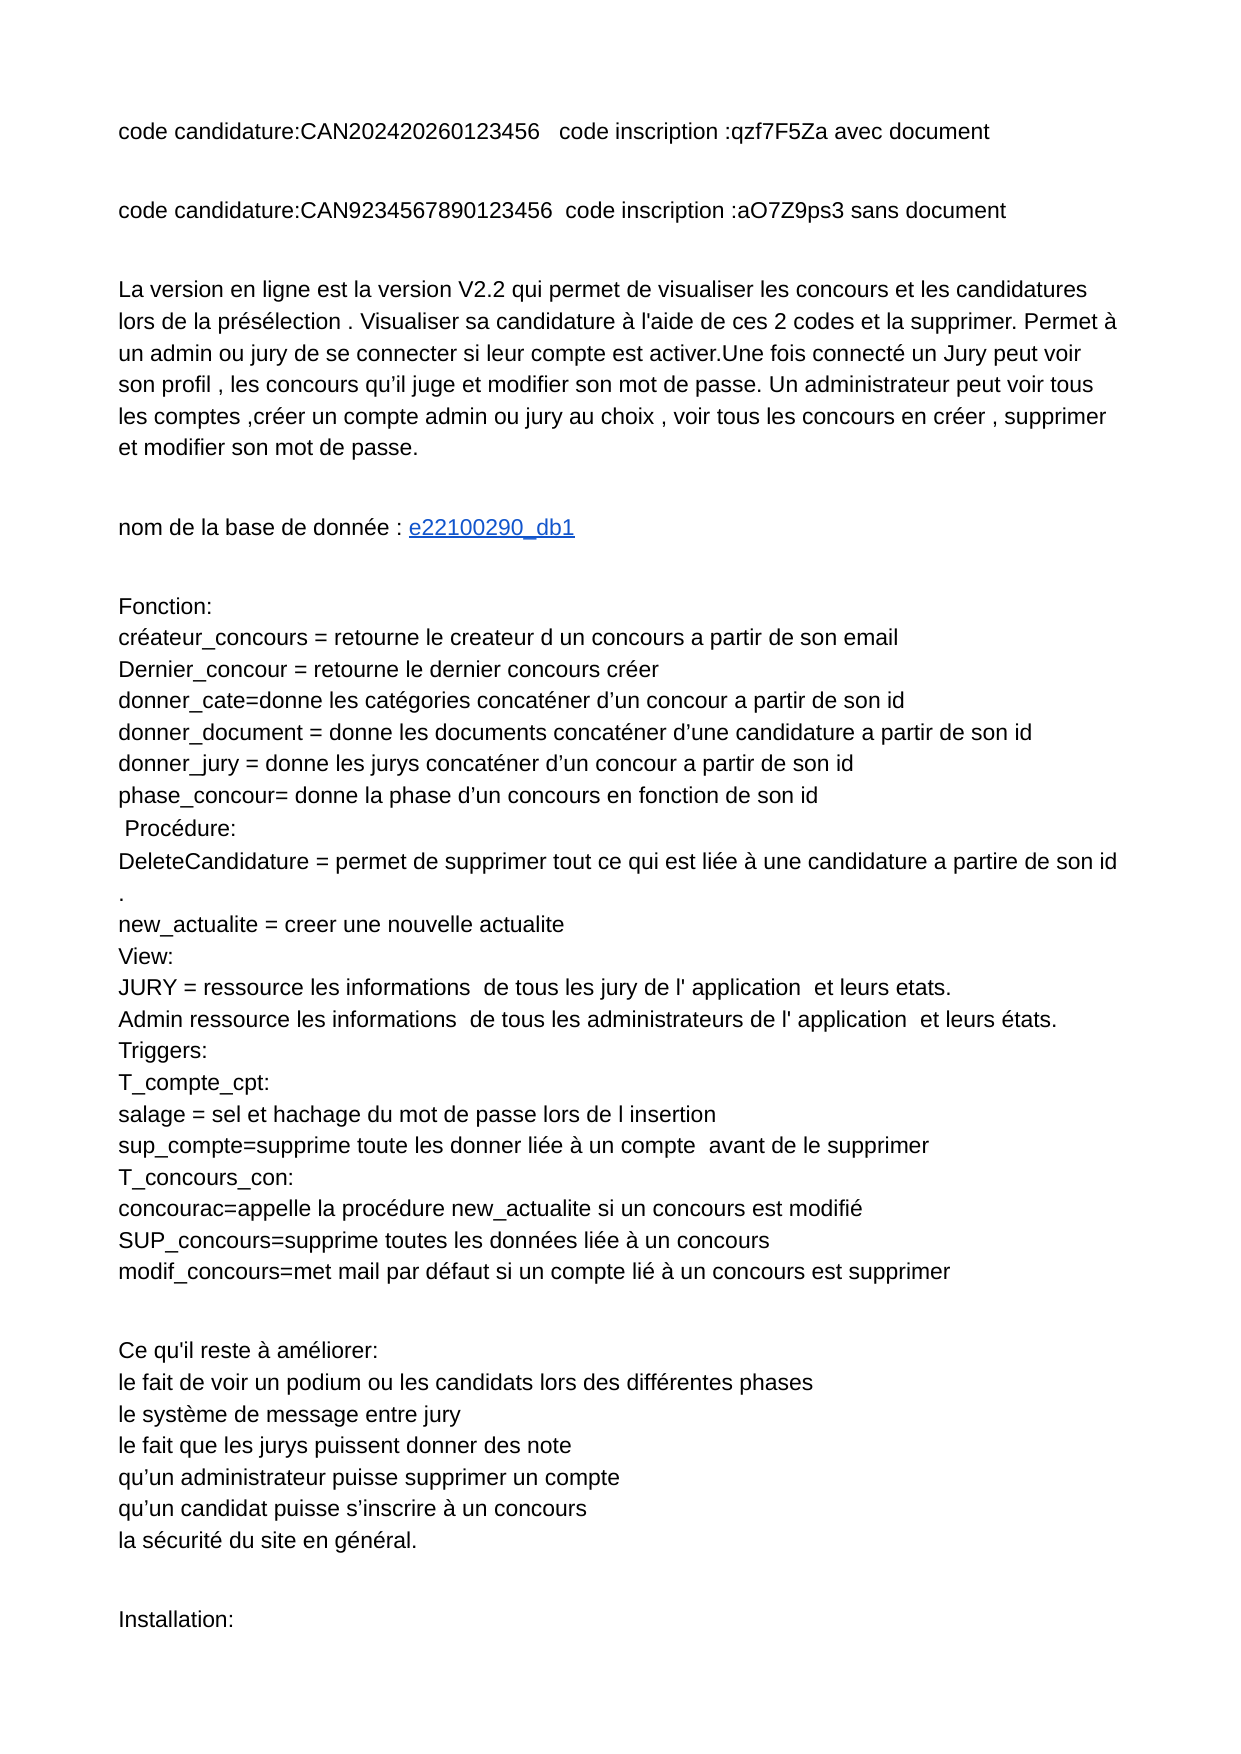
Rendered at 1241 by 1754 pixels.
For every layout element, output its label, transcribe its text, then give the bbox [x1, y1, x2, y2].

text créateur_concours = retourne le createur d un concours a partir de son email [118, 624, 1122, 651]
text concourac=appelle la procédure new_actualite si un concours est modifié [118, 1195, 1122, 1222]
text La version en ligne est la version V2.2 qui permet de visualiser les concours et les candidatures lors de la présélection . Visualiser sa candidature à l'aide de ces 2 codes et la supprimer. Permet à un admin ou jury de se connecter si leur compte est activer.Une fois connecté un Jury peut voir son profil , les concours qu’il juge et modifier son mot de passe. Un administrateur peut voir tous les comptes ,créer un compte admin ou jury au choix , voir tous les concours en créer , supprimer et modifier son mot de passe. [118, 276, 1122, 461]
text donner_jury = donne les jurys concaténer d’un concour a partir de son id [118, 750, 1122, 777]
text code candidature:CAN202420260123456 code inscription :qzf7F5Za avec document [118, 118, 1122, 144]
text le fait que les jurys puissent donner des note [118, 1432, 1122, 1458]
text T_compte_cpt: [118, 1069, 1122, 1095]
text phase_concour= donne la phase d’un concours en fonction de son id [118, 782, 1122, 808]
text new_actualite = creer une nouvelle actualite [118, 911, 1122, 937]
text donner_document = donne les documents concaténer d’une candidature a partir de son id [118, 719, 1122, 745]
text le fait de voir un podium ou les candidats lors des différentes phases [118, 1369, 1122, 1395]
text salage = sel et hachage du mot de passe lors de l insertion [118, 1101, 1122, 1127]
text Triggers: [118, 1037, 1122, 1064]
text Ce qu'il reste à améliorer: [118, 1337, 1122, 1364]
text Dernier_concour = retourne le dernier concours créer [118, 656, 1122, 682]
text donner_cate=donne les catégories concaténer d’un concour a partir de son id [118, 687, 1122, 714]
text la sécurité du site en général. [118, 1527, 1122, 1553]
text Installation: [118, 1606, 1122, 1632]
text Procédure: [118, 813, 1122, 842]
text SUP_concours=supprime toutes les données liée à un concours [118, 1227, 1122, 1253]
text Fonction: [118, 593, 1122, 619]
text qu’un candidat puisse s’inscrire à un concours [118, 1495, 1122, 1522]
text View: [118, 943, 1122, 969]
text DeleteCandidature = permet de supprimer tout ce qui est liée à une candidature a partire de son id . [118, 848, 1122, 906]
text nom de la base de donnée : e22100290_db1 [118, 513, 1122, 540]
text Admin ressource les informations de tous les administrateurs de l' application et leurs états. [118, 1006, 1122, 1032]
text sup_compte=supprime toute les donner liée à un compte avant de le supprimer [118, 1132, 1122, 1158]
text code candidature:CAN9234567890123456 code inscription :aO7Z9ps3 sans document [118, 197, 1122, 224]
text T_concours_con: [118, 1164, 1122, 1190]
text qu’un administrateur puisse supprimer un compte [118, 1464, 1122, 1490]
text le système de message entre jury [118, 1401, 1122, 1427]
text JURY = ressource les informations de tous les jury de l' application et leurs etats. [118, 974, 1122, 1001]
text modif_concours=met mail par défaut si un compte lié à un concours est supprimer [118, 1258, 1122, 1285]
